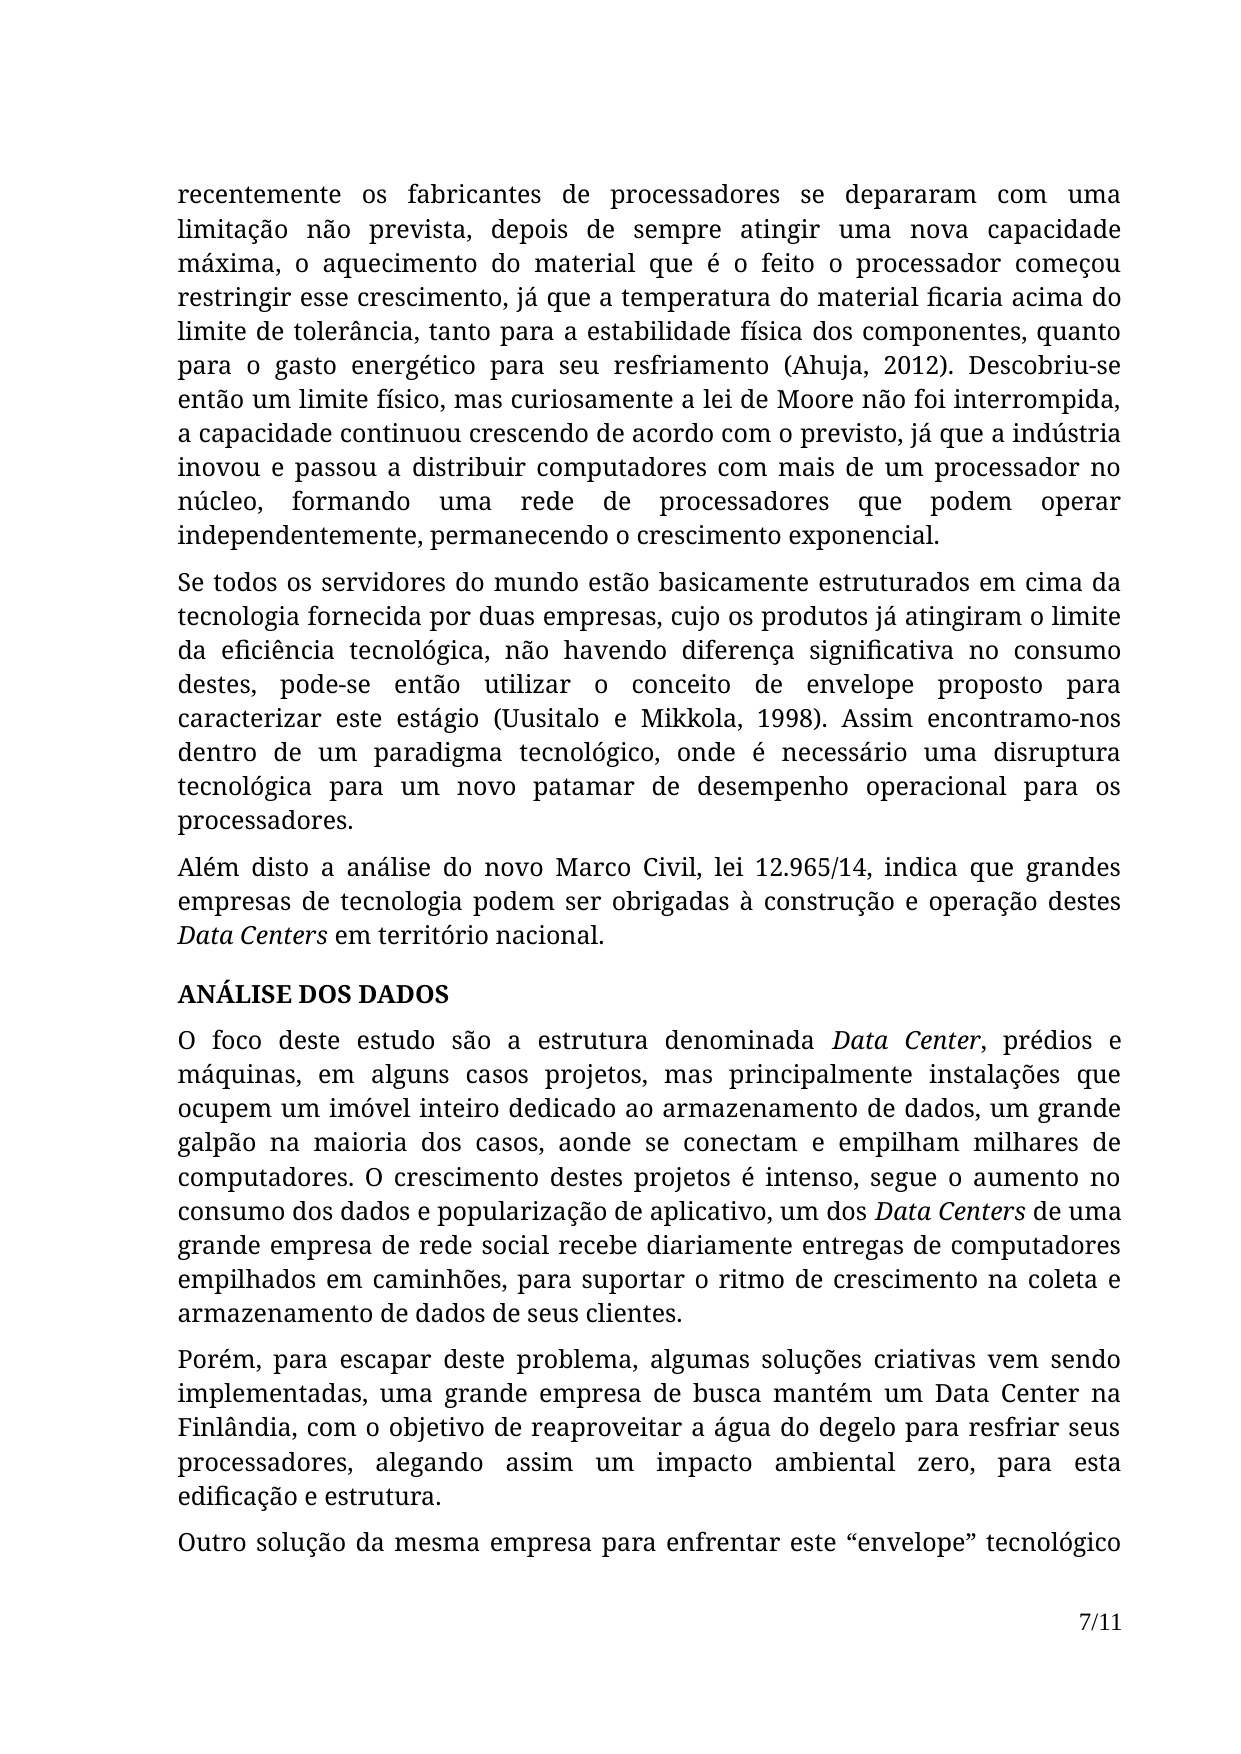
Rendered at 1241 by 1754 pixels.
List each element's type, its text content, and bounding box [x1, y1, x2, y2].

text Porém, para escapar deste problema, algumas soluções criativas vem sendo implementadas, uma grande empresa de busca mantém um Data Center na Finlândia, com o objetivo de reaproveitar a água do degelo para resfriar seus processadores, alegando assim um impacto ambiental zero, para esta edificação e estrutura. [177, 1342, 1122, 1512]
text Outro solução da mesma empresa para enfrentar este “envelope” tecnológico [177, 1525, 1122, 1559]
text Se todos os servidores do mundo estão basicamente estruturados em cima da tecnologia fornecida por duas empresas, cujo os produtos já atingiram o limite da eficiência tecnológica, não havendo diferença significativa no consumo destes, pode-se então utilizar o conceito de envelope proposto para caracterizar este estágio (Uusitalo e Mikkola, 1998). Assim encontramo-nos dentro de um paradigma tecnológico, onde é necessário uma disruptura tecnológica para um novo patamar de desempenho operacional para os processadores. [177, 564, 1122, 837]
text recentemente os fabricantes de processadores se depararam com uma limitação não prevista, depois de sempre atingir uma nova capacidade máxima, o aquecimento do material que é o feito o processador começou restringir esse crescimento, já que a temperatura do material ficaria acima do limite de tolerância, tanto para a estabilidade física dos componentes, quanto para o gasto energético para seu resfriamento (Ahuja, 2012). Descobriu-se então um limite físico, mas curiosamente a lei de Moore não foi interrompida, a capacidade continuou crescendo de acordo com o previsto, já que a indústria inovou e passou a distribuir computadores com mais de um processador no núcleo, formando uma rede de processadores que podem operar independentemente, permanecendo o crescimento exponencial. [177, 177, 1122, 552]
text Além disto a análise do novo Marco Civil, lei 12.965/14, indica que grandes empresas de tecnologia podem ser obrigadas à construção e operação destes Data Centers em território nacional. [177, 849, 1122, 952]
subtitle Análise dos dados [177, 976, 1122, 1011]
text O foco deste estudo são a estrutura denominada Data Center, prédios e máquinas, em alguns casos projetos, mas principalmente instalações que ocupem um imóvel inteiro dedicado ao armazenamento de dados, um grande galpão na maioria dos casos, aonde se conectam e empilham milhares de computadores. O crescimento destes projetos é intenso, segue o aumento no consumo dos dados e popularização de aplicativo, um dos Data Centers de uma grande empresa de rede social recebe diariamente entregas de computadores empilhados em caminhões, para suportar o ritmo de crescimento na coleta e armazenamento de dados de seus clientes. [177, 1023, 1122, 1329]
